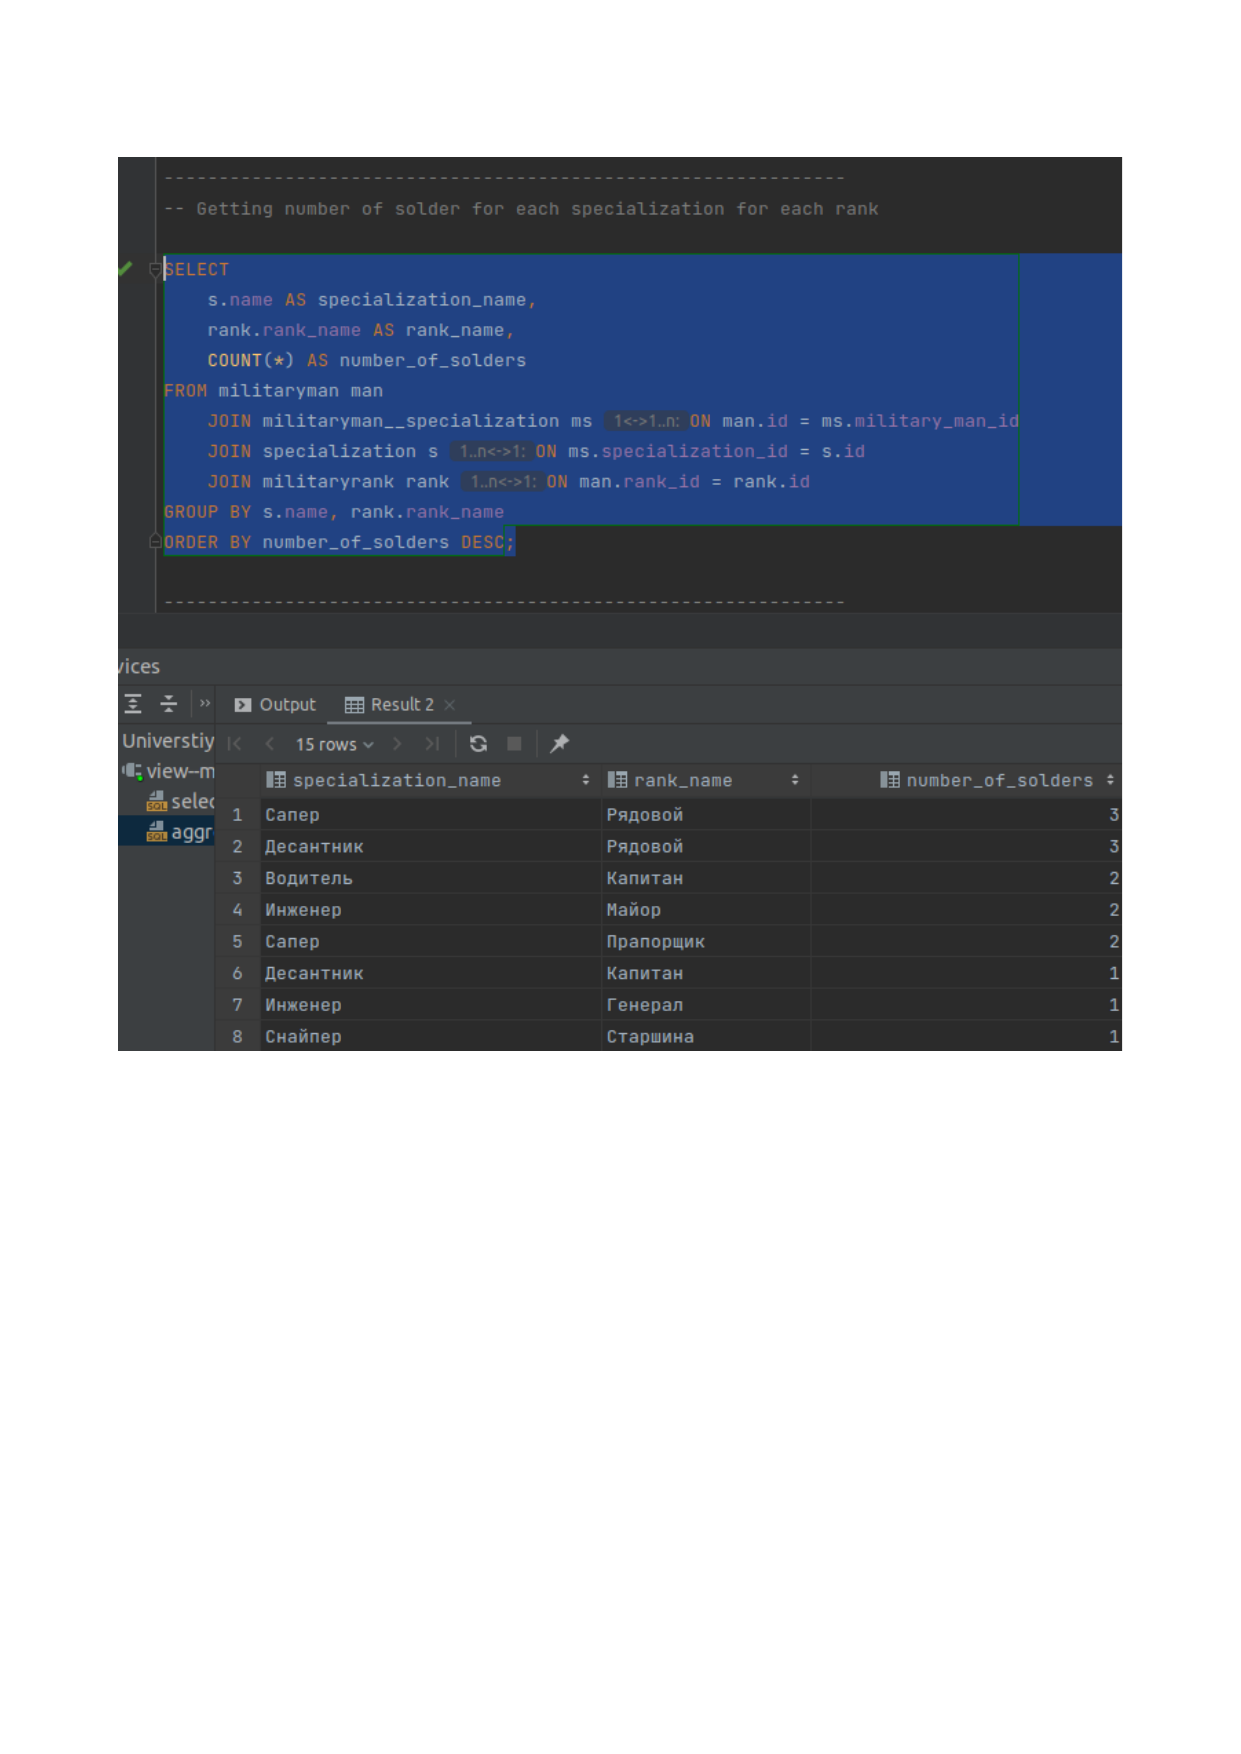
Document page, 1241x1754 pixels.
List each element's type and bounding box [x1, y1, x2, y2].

picture [118, 157, 1123, 1051]
